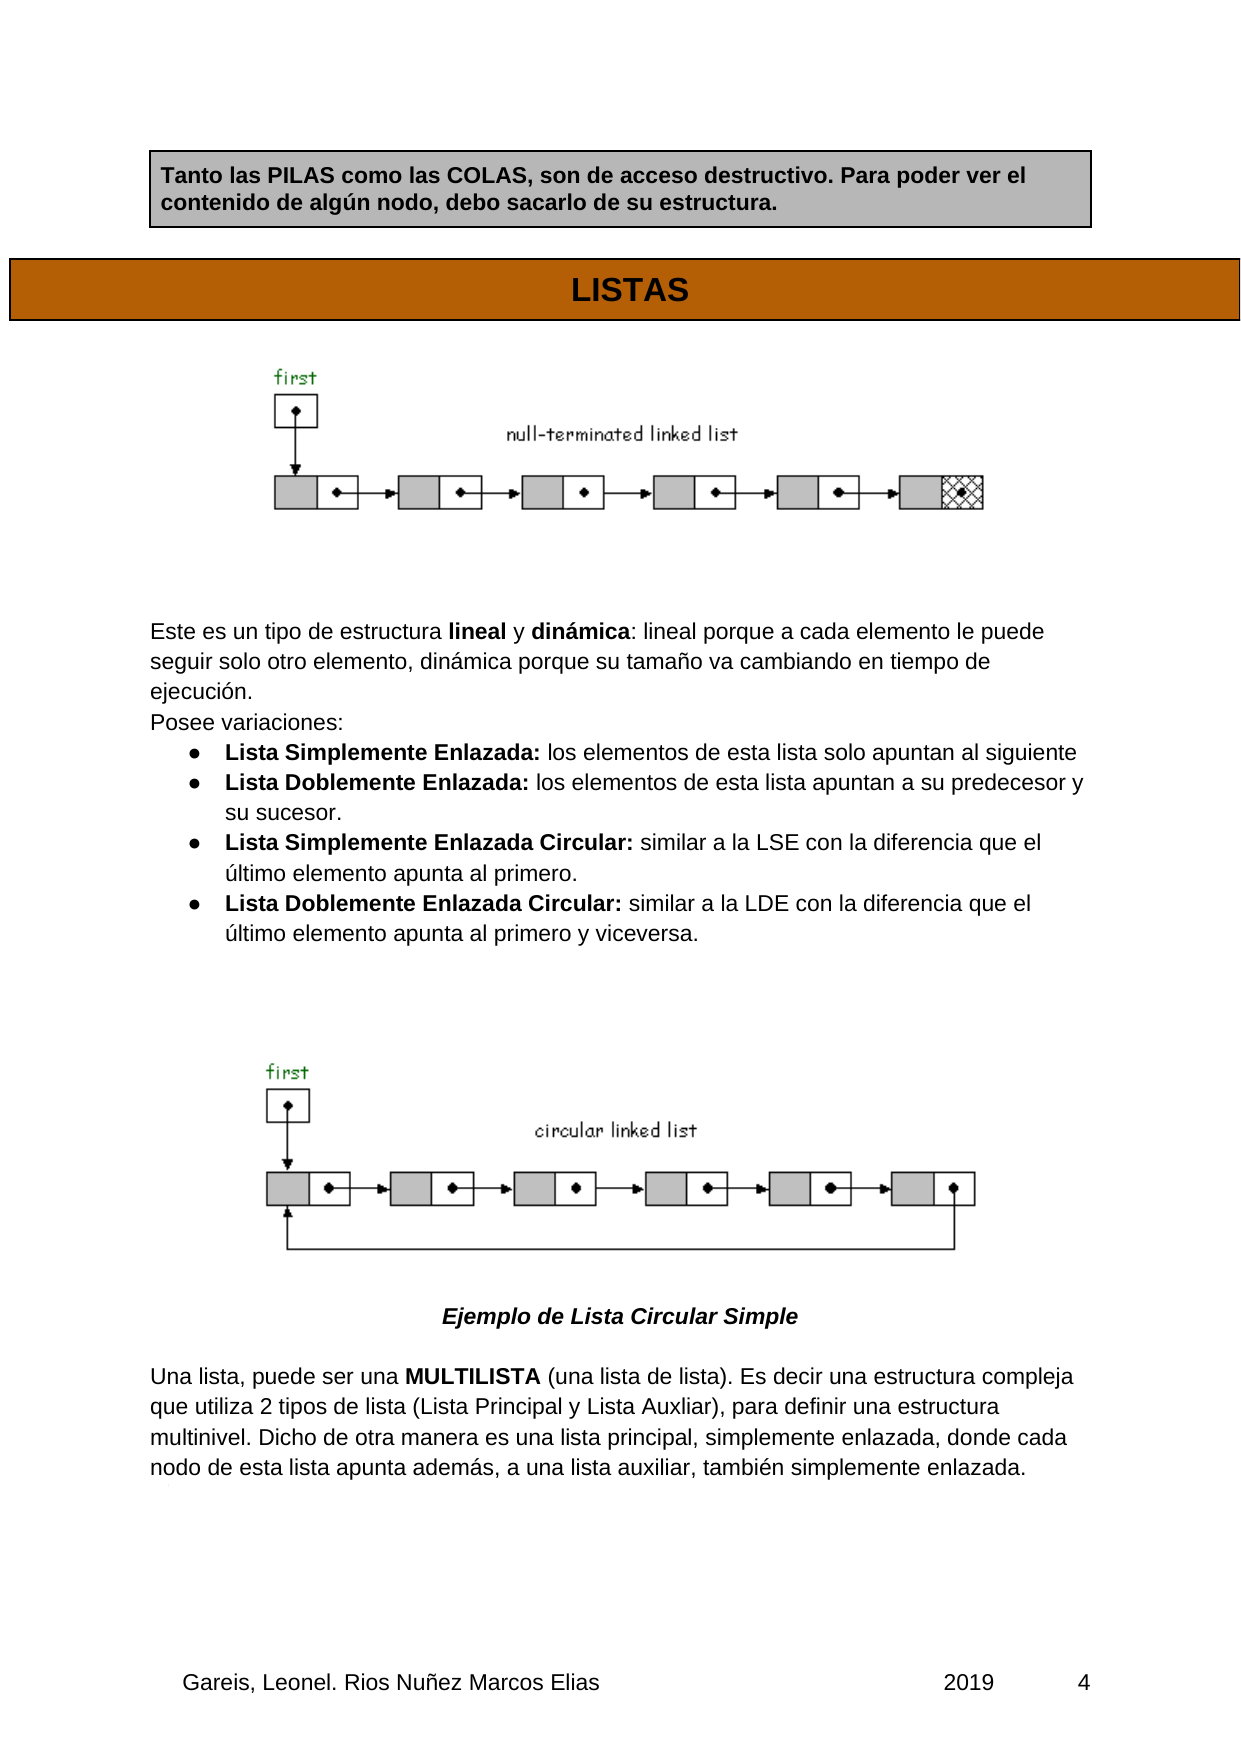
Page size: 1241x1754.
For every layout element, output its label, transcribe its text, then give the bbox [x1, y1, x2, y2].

list Lista Doblemente Enlazada Circular: similar a la LDE con la diferencia que el último elemento apunta al primero y viceversa. [187, 890, 1090, 946]
text Posee variaciones: [150, 708, 1090, 735]
table_header Tanto las PILAS como las COLAS, son de acceso destructivo. Para poder ver el contenido de algún nodo, debo sacarlo de su estructura. [151, 152, 1090, 226]
list Lista Doblemente Enlazada: los elementos de esta lista apuntan a su predecesor y su sucesor. [187, 769, 1090, 826]
table_header LISTAS [11, 260, 1239, 319]
list Lista Simplemente Enlazada: los elementos de esta lista solo apuntan al siguiente [187, 739, 1090, 765]
text Este es un tipo de estructura lineal y dinámica: lineal porque a cada elemento le puede seguir solo otro elemento, dinámica porque su tamaño va cambiando en tiempo de ejecución. [150, 618, 1090, 705]
picture [232, 1045, 993, 1277]
text Ejemplo de Lista Circular Simple [150, 1011, 1090, 1329]
list Lista Simplemente Enlazada Circular: similar a la LSE con la diferencia que el último elemento apunta al primero. [187, 829, 1090, 886]
text Una lista, puede ser una MULTILISTA (una lista de lista). Es decir una estructura compleja que utiliza 2 tipos de lista (Lista Principal y Lista Auxliar), para definir una estructura multinivel. Dicho de otra manera es una lista principal, simplemente enlazada, donde cada nodo de esta lista apunta además, a una lista auxiliar, también simplemente enlazada. [150, 1363, 1090, 1480]
picture [240, 355, 1001, 566]
